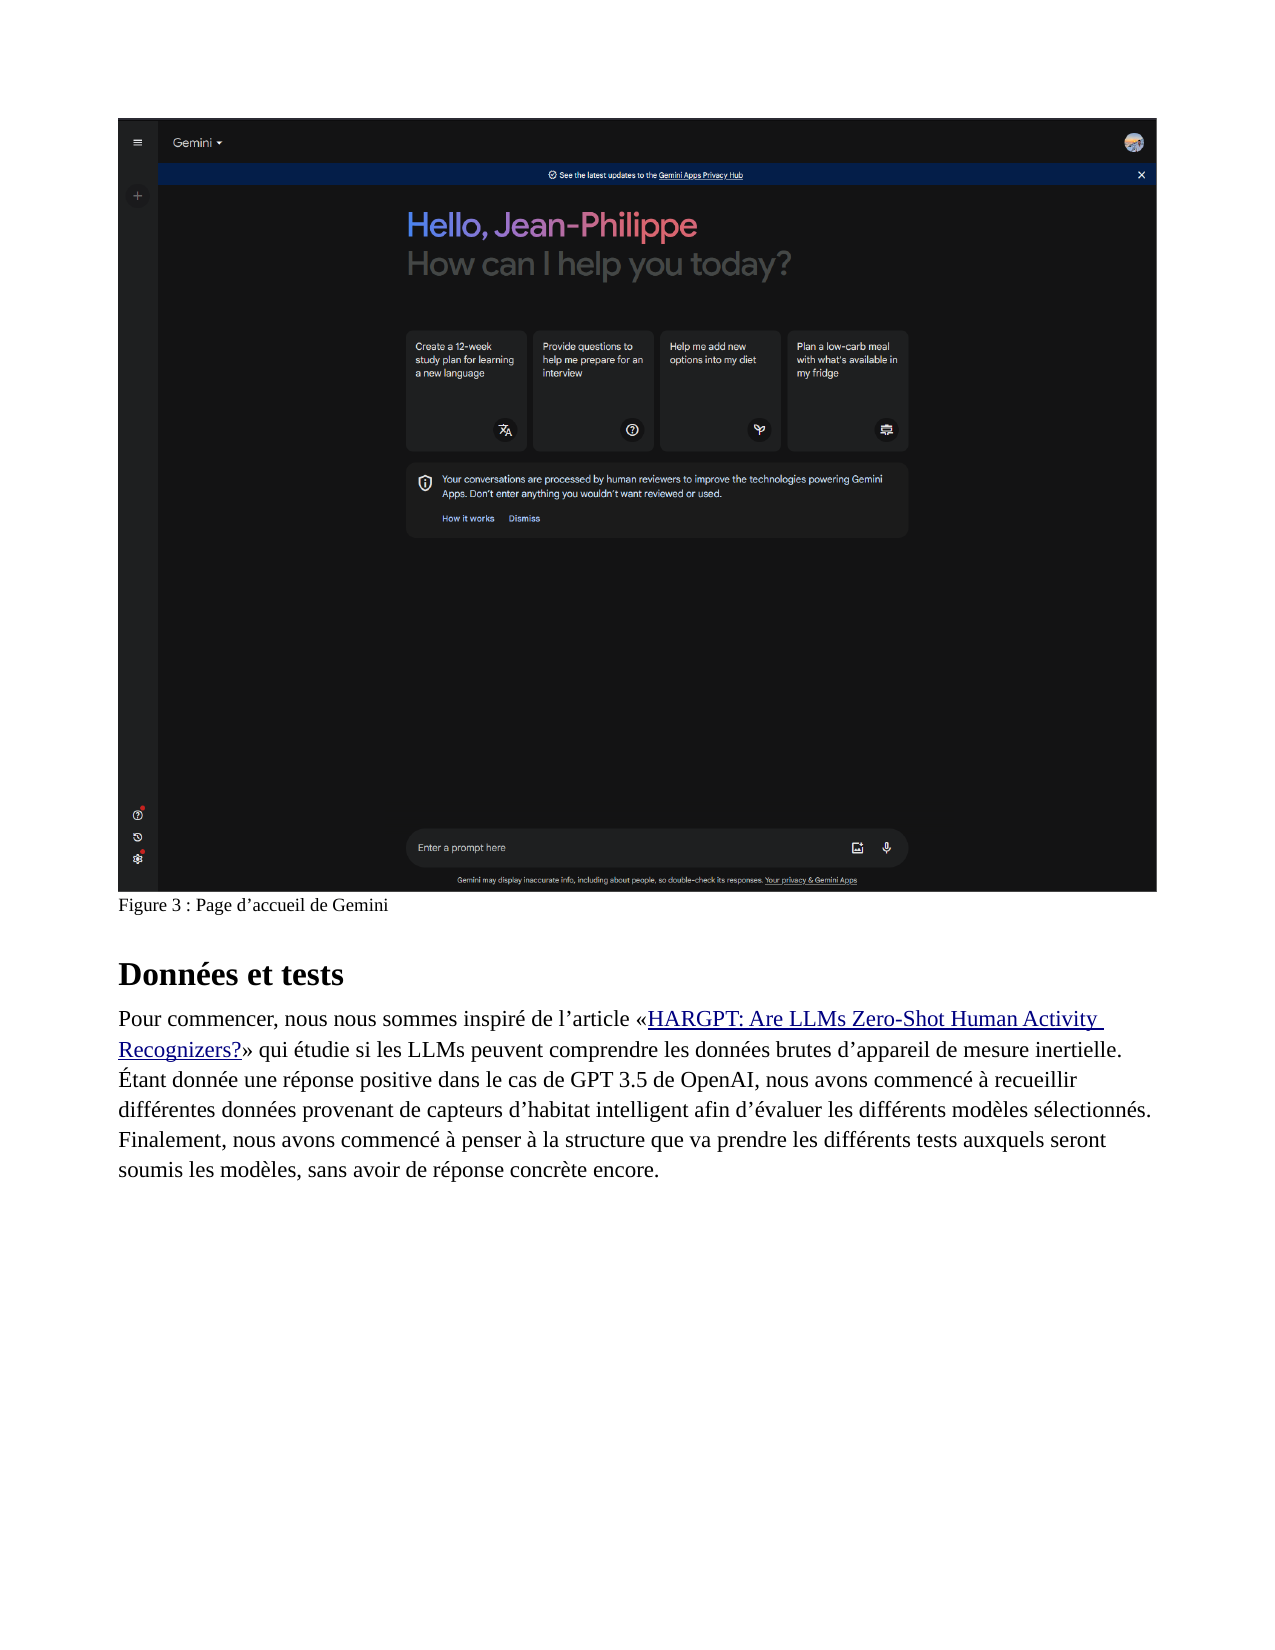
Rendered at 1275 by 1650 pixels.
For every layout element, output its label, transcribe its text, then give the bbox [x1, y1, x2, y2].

subtitle Données et tests [118, 954, 1157, 993]
text Figure 3 : Page d’accueil de Gemini [118, 892, 1157, 916]
picture [118, 118, 1157, 892]
text Pour commencer, nous nous sommes inspiré de l’article «HARGPT: Are LLMs Zero-Shot Human Activity Recognizers?» qui étudie si les LLMs peuvent comprendre les données brutes d’appareil de mesure inertielle. Étant donnée une réponse positive dans le cas de GPT 3.5 de OpenAI, nous avons commencé à recueillir différentes données provenant de capteurs d’habitat intelligent afin d’évaluer les différents modèles sélectionnés. Finalement, nous avons commencé à penser à la structure que va prendre les différents tests auxquels seront soumis les modèles, sans avoir de réponse concrète encore. [118, 1005, 1157, 1183]
